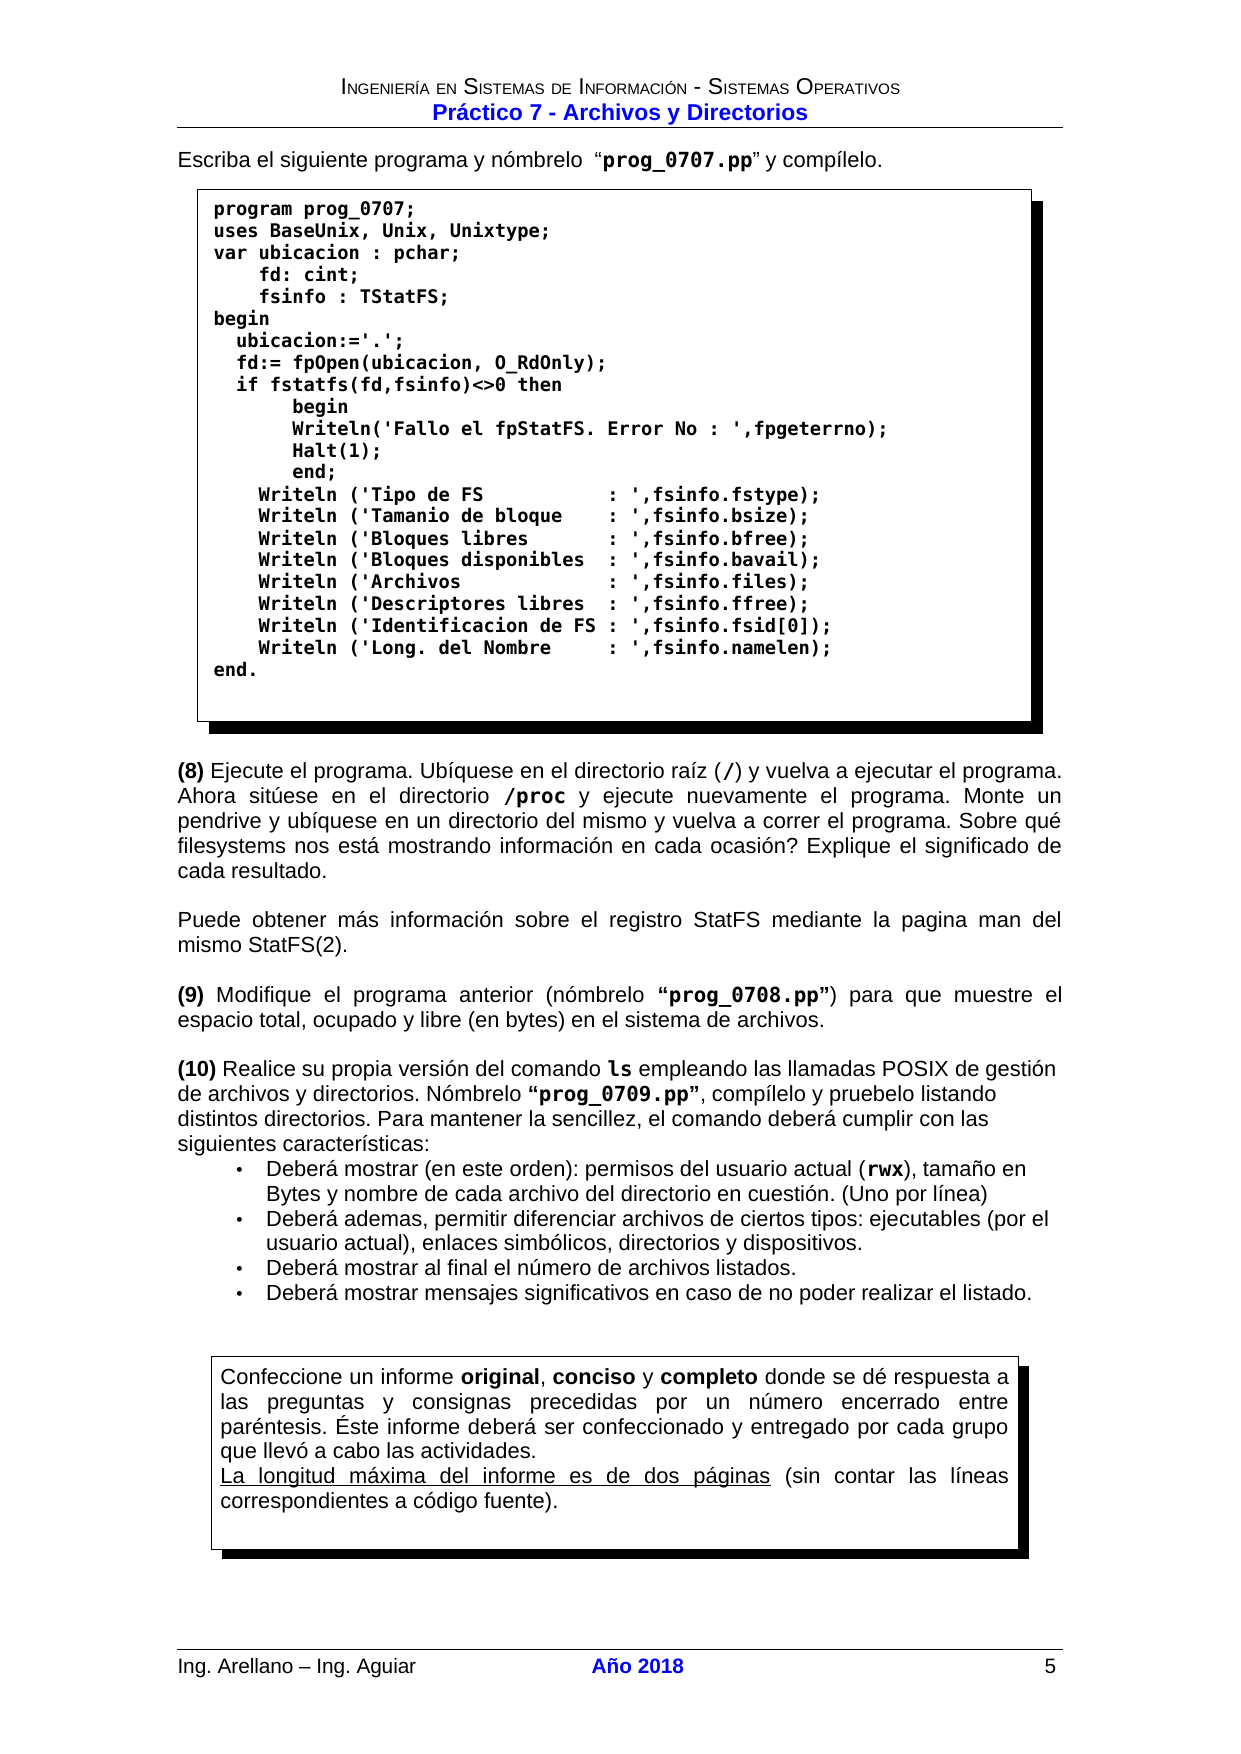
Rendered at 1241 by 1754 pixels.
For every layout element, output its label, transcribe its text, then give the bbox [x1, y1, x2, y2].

text begin [213, 396, 1014, 417]
text La longitud máxima del informe es de dos páginas (sin contar las líneas correspondientes a código fuente). [220, 1464, 1009, 1513]
text Writeln ('Bloques libres : ',fsinfo.bfree); [213, 527, 1014, 549]
text (10) Realice su propia versión del comando ls empleando las llamadas POSIX de gestión de archivos y directorios. Nómbrelo “prog_0709.pp”, compílelo y pruebelo listando distintos directorios. Para mantener la sencillez, el comando deberá cumplir con las siguientes características: [177, 1057, 1063, 1156]
text Writeln('Fallo el fpStatFS. Error No : ',fpgeterrno); [213, 417, 1014, 439]
list Deberá ademas, permitir diferenciar archivos de ciertos tipos: ejecutables (por el usuario actual), enlaces simbólicos, directorios y dispositivos. [236, 1206, 1063, 1256]
text if fstatfs(fd,fsinfo)<>0 then [213, 373, 1014, 396]
text Escriba el siguiente programa y nómbrelo “prog_0707.pp” y compílelo. [177, 148, 1063, 173]
text Writeln ('Archivos : ',fsinfo.files); [213, 571, 1014, 593]
text fd: cint; [213, 264, 1014, 286]
text Writeln ('Descriptores libres : ',fsinfo.ffree); [213, 593, 1014, 615]
text Writeln ('Tamanio de bloque : ',fsinfo.bsize); [213, 505, 1014, 527]
text Writeln ('Identificacion de FS : ',fsinfo.fsid[0]); [213, 615, 1014, 637]
list Deberá mostrar (en este orden): permisos del usuario actual (rwx), tamaño en Bytes y nombre de cada archivo del directorio en cuestión. (Uno por línea) [236, 1156, 1063, 1206]
text end; [213, 461, 1014, 483]
text Writeln ('Tipo de FS : ',fsinfo.fstype); [213, 483, 1014, 505]
text Writeln ('Bloques disponibles : ',fsinfo.bavail); [213, 549, 1014, 571]
text (9) Modifique el programa anterior (nómbrelo “prog_0708.pp”) para que muestre el espacio total, ocupado y libre (en bytes) en el sistema de archivos. [177, 982, 1063, 1032]
text uses BaseUnix, Unix, Unixtype; [213, 220, 1014, 242]
list Deberá mostrar al final el número de archivos listados. [236, 1256, 1063, 1280]
text Halt(1); [213, 439, 1014, 461]
text Confeccione un informe original, conciso y completo donde se dé respuesta a las preguntas y consignas precedidas por un número encerrado entre paréntesis. Éste informe deberá ser confeccionado y entregado por cada grupo que llevó a cabo las actividades. [220, 1364, 1009, 1464]
text fd:= fpOpen(ubicacion, O_RdOnly); [213, 352, 1014, 373]
text (8) Ejecute el programa. Ubíquese en el directorio raíz (/) y vuelva a ejecutar el programa. Ahora sitúese en el directorio /proc y ejecute nuevamente el programa. Monte un pendrive y ubíquese en un directorio del mismo y vuelva a correr el programa. Sobre qué filesystems nos está mostrando información en cada ocasión? Explique el significado de cada resultado. [177, 758, 1063, 883]
text Writeln ('Long. del Nombre : ',fsinfo.namelen); [213, 637, 1014, 659]
text begin [213, 308, 1014, 329]
text end. [213, 659, 1014, 681]
text ubicacion:='.'; [213, 329, 1014, 352]
text Puede obtener más información sobre el registro StatFS mediante la pagina man del mismo StatFS(2). [177, 908, 1063, 957]
text program prog_0707; [213, 198, 1014, 220]
text var ubicacion : pchar; [213, 242, 1014, 264]
list Deberá mostrar mensajes significativos en caso de no poder realizar el listado. [236, 1280, 1063, 1305]
text fsinfo : TStatFS; [213, 286, 1014, 308]
